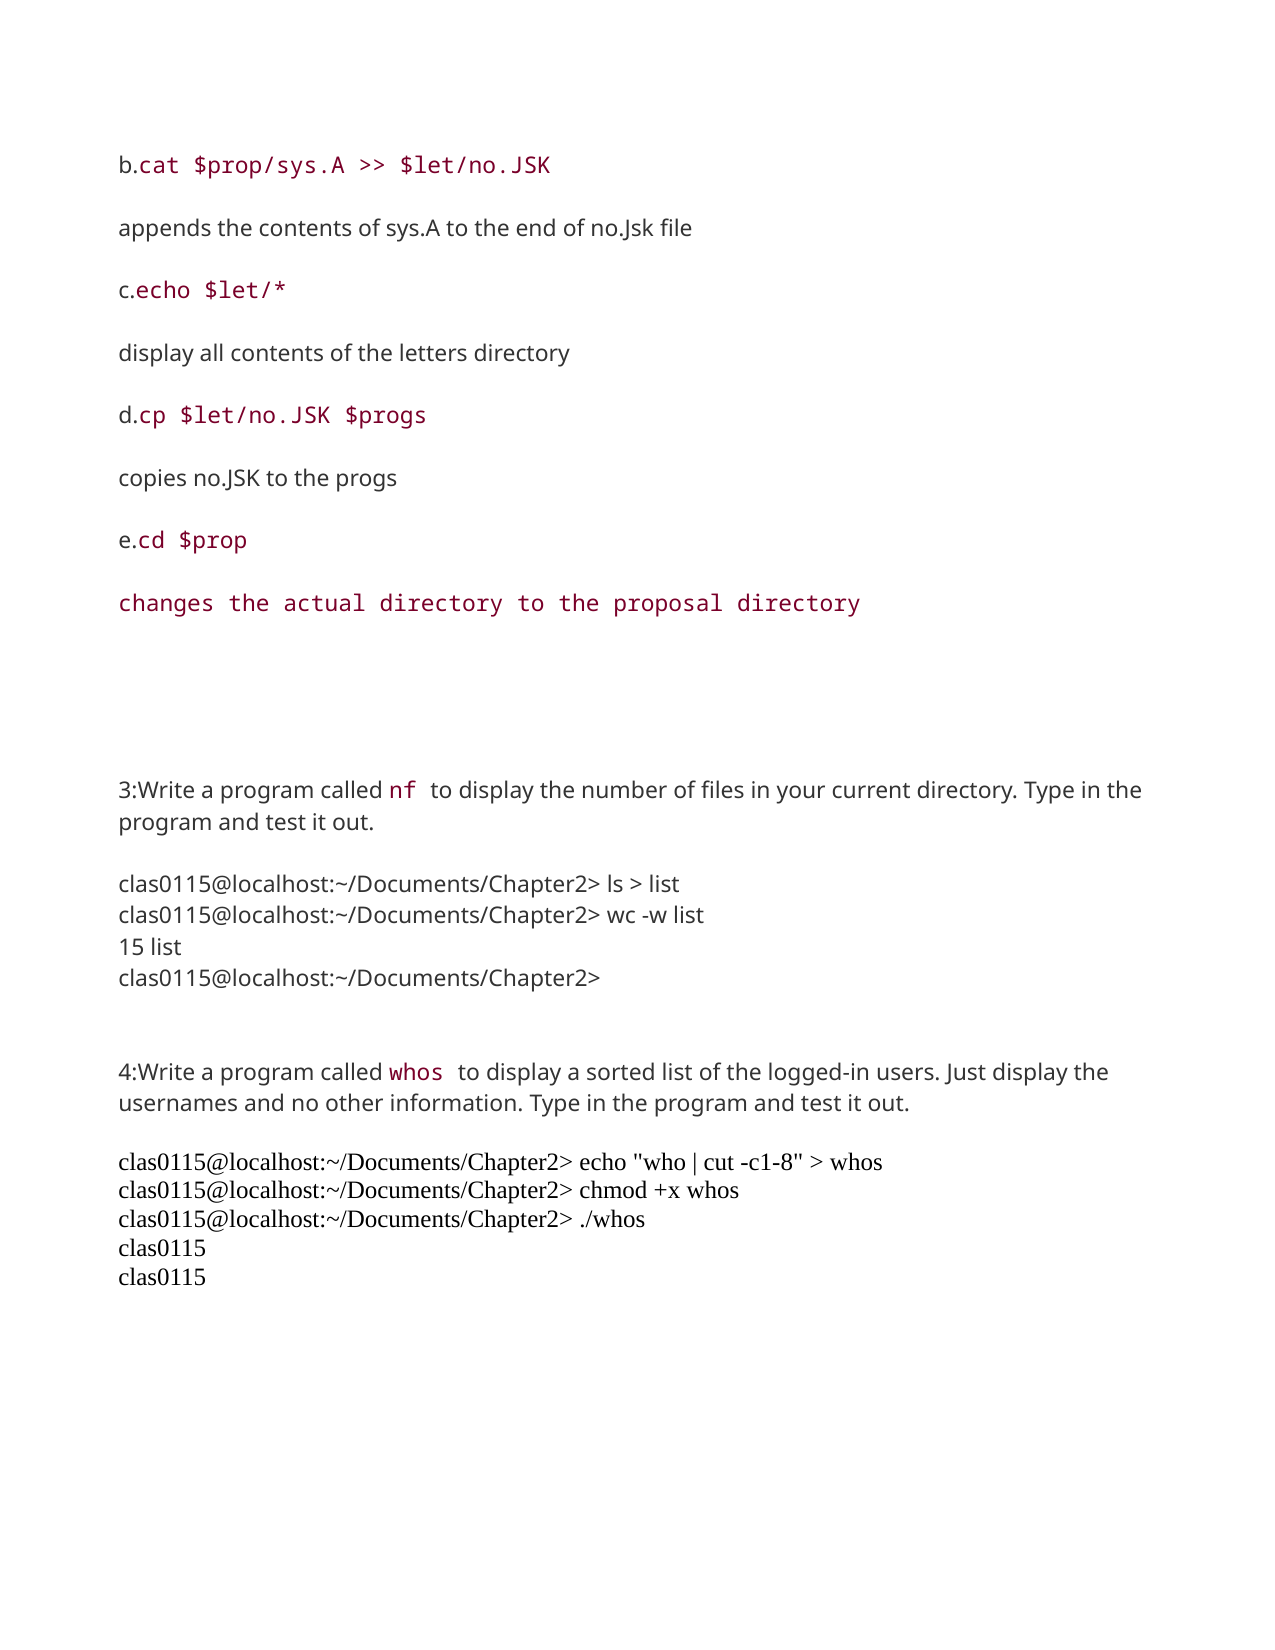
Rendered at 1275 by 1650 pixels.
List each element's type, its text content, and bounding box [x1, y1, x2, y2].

text e.cd $prop [118, 524, 1157, 556]
text clas0115@localhost:~/Documents/Chapter2> ls > list [118, 868, 1157, 899]
text clas0115@localhost:~/Documents/Chapter2> ./whos [118, 1204, 1157, 1233]
text changes the actual directory to the proposal directory [118, 587, 1157, 618]
text b.cat $prop/sys.A >> $let/no.JSK [118, 149, 1157, 181]
text 3:Write a program called nf to display the number of files in your current directory. Type in the program and test it out. [118, 774, 1157, 837]
text copies no.JSK to the progs [118, 462, 1157, 493]
text clas0115@localhost:~/Documents/Chapter2> wc -w list [118, 899, 1157, 931]
text clas0115@localhost:~/Documents/Chapter2> [118, 962, 1157, 993]
text display all contents of the letters directory [118, 337, 1157, 368]
text c.echo $let/* [118, 274, 1157, 306]
text clas0115 [118, 1262, 1157, 1291]
text 15 list [118, 931, 1157, 962]
text 4:Write a program called whos to display a sorted list of the logged-in users. Just display the usernames and no other information. Type in the program and test it out. [118, 1056, 1157, 1118]
text clas0115 [118, 1233, 1157, 1262]
text appends the contents of sys.A to the end of no.Jsk file [118, 212, 1157, 243]
text clas0115@localhost:~/Documents/Chapter2> echo "who | cut -c1-8" > whos [118, 1147, 1157, 1176]
text clas0115@localhost:~/Documents/Chapter2> chmod +x whos [118, 1176, 1157, 1204]
text d.cp $let/no.JSK $progs [118, 399, 1157, 431]
